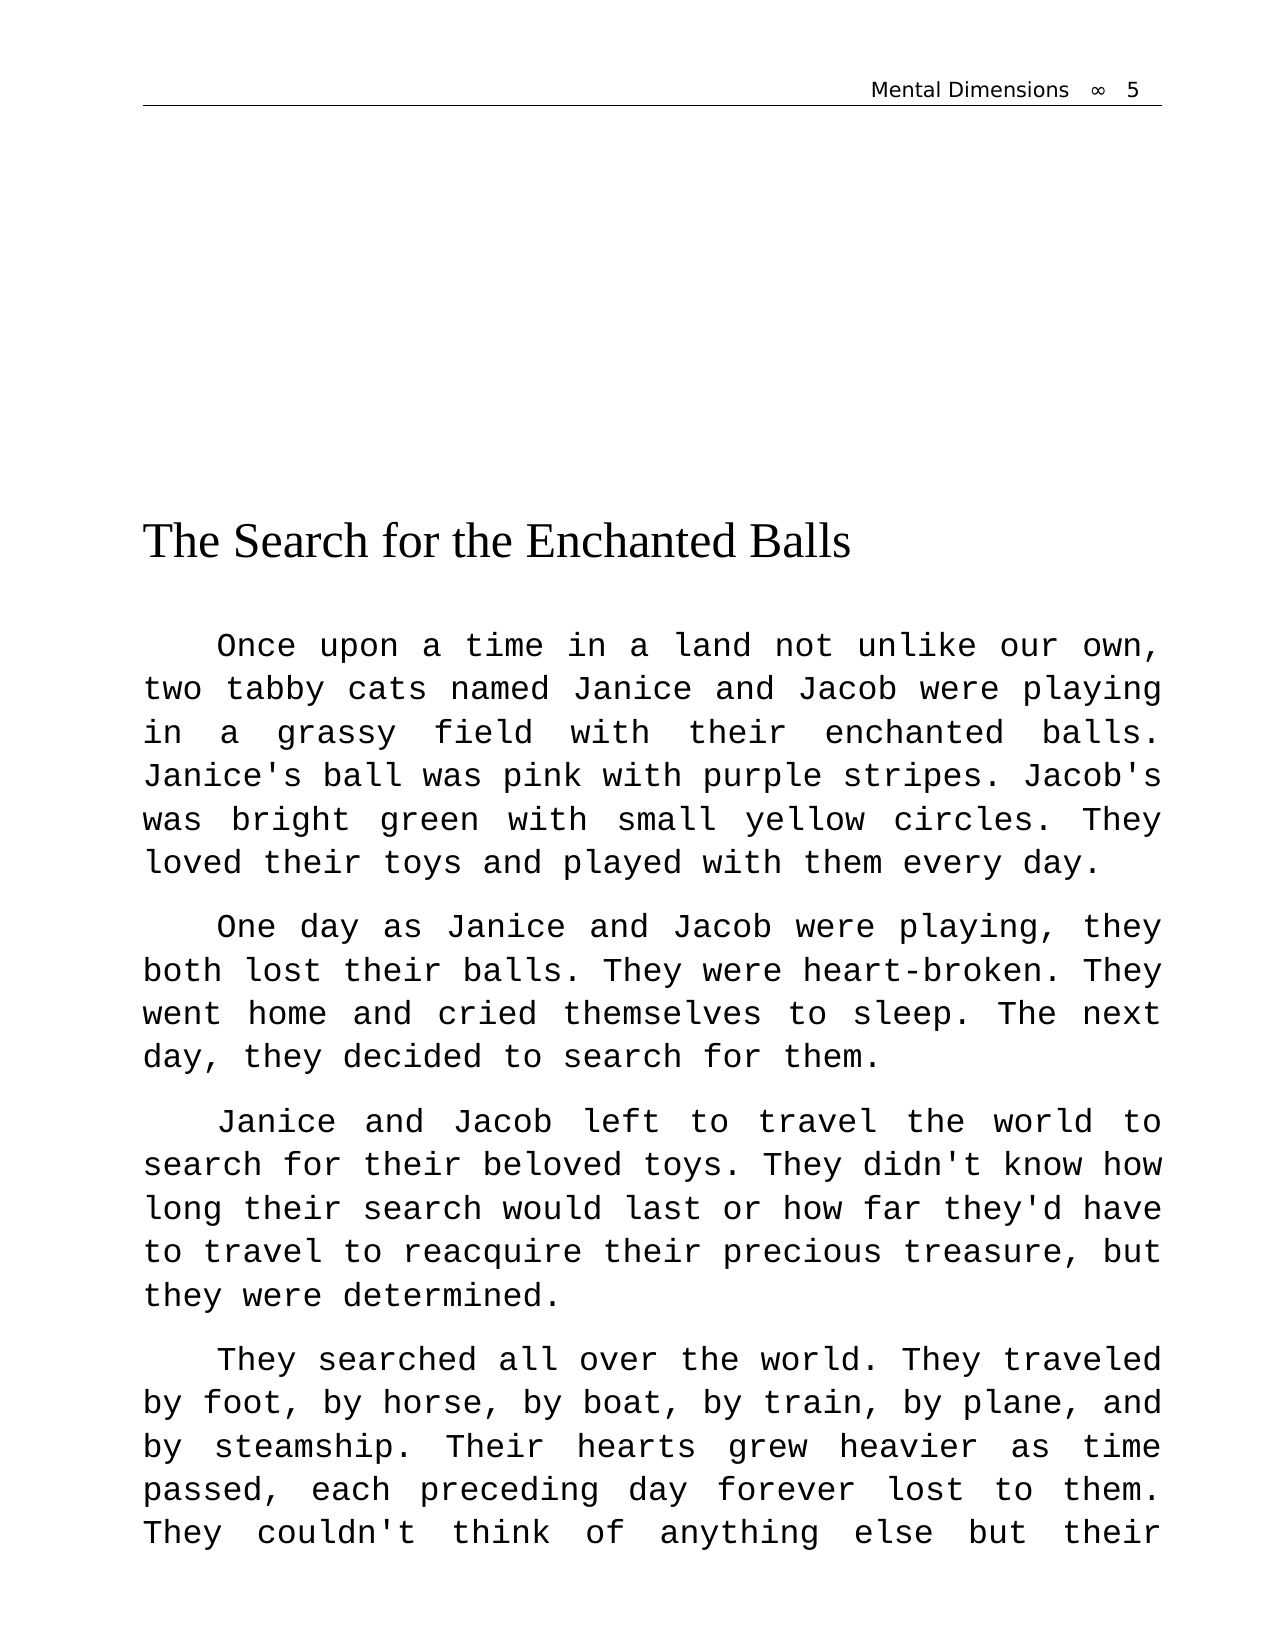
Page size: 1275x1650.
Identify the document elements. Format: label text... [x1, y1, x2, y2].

text They searched all over the world. They traveled by foot, by horse, by boat, by train, by plane, and by steamship. Their hearts grew heavier as time passed, each preceding day forever lost to them. They couldn't think of anything else but their [142, 1342, 1162, 1554]
text One day as Janice and Jacob were playing, they both lost their balls. They were heart-broken. They went home and cried themselves to sleep. The next day, they decided to search for them. [142, 910, 1162, 1078]
text Janice and Jacob left to travel the world to search for their beloved toys. They didn't know how long their search would last or how far they'd have to travel to reacquire their precious treasure, but they were determined. [142, 1104, 1162, 1316]
text Once upon a time in a land not unlike our own, two tabby cats named Janice and Jacob were playing in a grassy field with their enchanted balls. Janice's ball was pink with purple stripes. Jacob's was bright green with small yellow circles. They loved their toys and played with them every day. [142, 628, 1162, 883]
title The Search for the Enchanted Balls [142, 511, 1162, 568]
